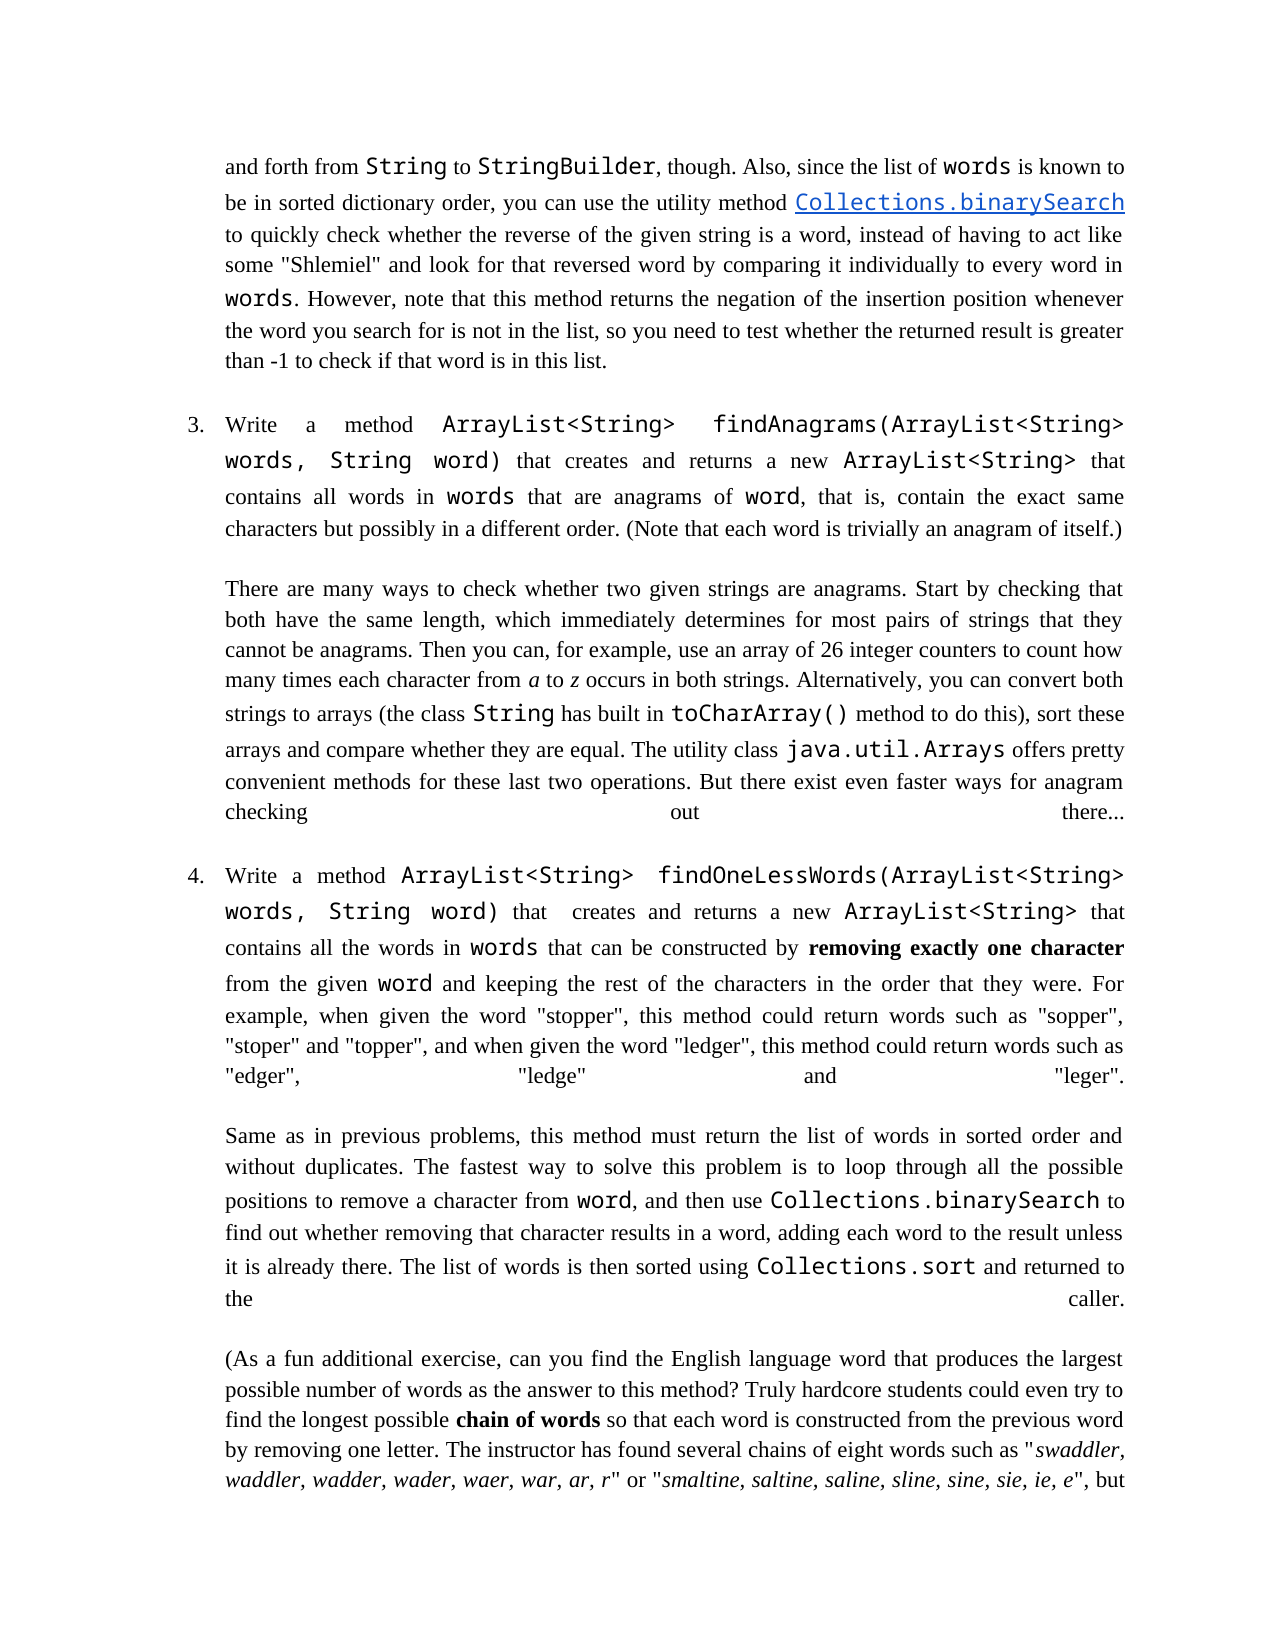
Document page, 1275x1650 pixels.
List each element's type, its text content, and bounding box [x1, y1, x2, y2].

list Write a method ArrayList<String> findAnagrams(ArrayList<String> words, String word) that creates and returns a new ArrayList<String> that contains all words in words that are anagrams of word, that is, contain the exact same characters but possibly in a different order. (Note that each word is trivially an anagram of itself.) There are many ways to check whether two given strings are anagrams. Start by checking that both have the same length, which immediately determines for most pairs of strings that they cannot be anagrams. Then you can, for example, use an array of 26 integer counters to count how many times each character from a to z occurs in both strings. Alternatively, you can convert both strings to arrays (the class String has built in toCharArray() method to do this), sort these arrays and compare whether they are equal. The utility class java.util.Arrays offers pretty convenient methods for these last two operations. But there exist even faster ways for anagram checking out there... [187, 408, 1125, 855]
list Write a method ArrayList<String> findOneLessWords(ArrayList<String> words, String word) that creates and returns a new ArrayList<String> that contains all the words in words that can be constructed by removing exactly one character from the given word and keeping the rest of the characters in the order that they were. For example, when given the word "stopper", this method could return words such as "sopper", "stoper" and "topper", and when given the word "ledger", this method could return words such as "edger", "ledge" and "leger". Same as in previous problems, this method must return the list of words in sorted order and without duplicates. The fastest way to solve this problem is to loop through all the possible positions to remove a character from word, and then use Collections.binarySearch to find out whether removing that character results in a word, adding each word to the result unless it is already there. The list of words is then sorted using Collections.sort and returned to the caller. (As a fun additional exercise, can you find the English language word that produces the largest possible number of words as the answer to this method? Truly hardcore students could even try to find the longest possible chain of words so that each word is constructed from the previous word by removing one letter. The instructor has found several chains of eight words such as "swaddler, waddler, wadder, wader, waer, war, ar, r" or "smaltine, saltine, saline, sline, sine, sie, ie, e", but [187, 859, 1125, 1493]
list and forth from String to StringBuilder, though. Also, since the list of words is known to be in sorted dictionary order, you can use the utility method Collections.binarySearch to quickly check whether the reverse of the given string is a word, instead of having to act like some "Shlemiel" and look for that reversed word by comparing it individually to every word in words. However, note that this method returns the negation of the insertion position whenever the word you search for is not in the list, so you need to test whether the returned result is greater than -1 to check if that word is in this list. [187, 150, 1125, 374]
